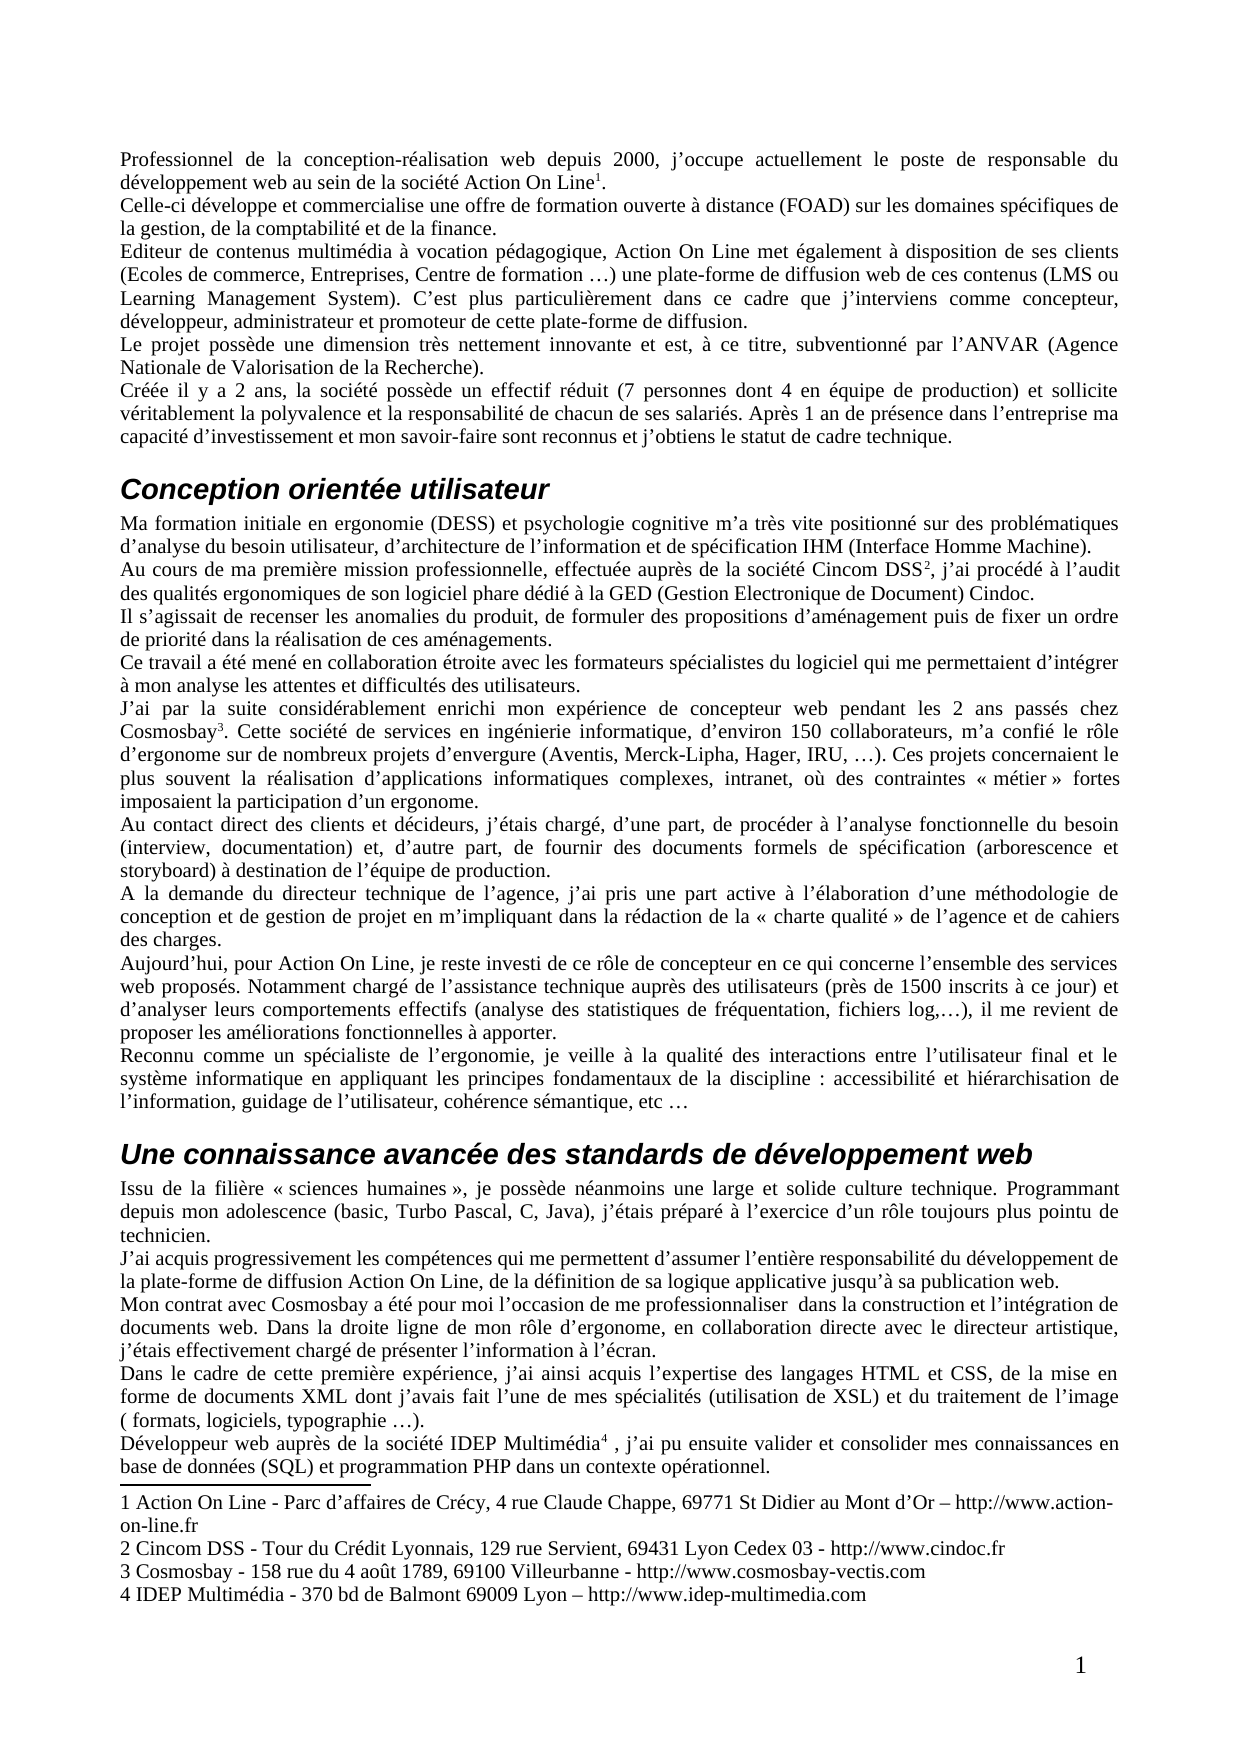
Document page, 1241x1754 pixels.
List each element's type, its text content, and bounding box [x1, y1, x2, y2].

text Au contact direct des clients et décideurs, j’étais chargé, d’une part, de procéder à l’analyse fonctionnelle du besoin (interview, documentation) et, d’autre part, de fournir des documents formels de spécification (arborescence et storyboard) à destination de l’équipe de production. [120, 813, 1120, 882]
text Développeur web auprès de la société IDEP Multimédia , j’ai pu ensuite valider et consolider mes connaissances en base de données (SQL) et programmation PHP dans un contexte opérationnel. [120, 1432, 1120, 1478]
text Aujourd’hui, pour Action On Line, je reste investi de ce rôle de concepteur en ce qui concerne l’ensemble des services web proposés. Notamment chargé de l’assistance technique auprès des utilisateurs (près de 1500 inscrits à ce jour) et d’analyser leurs comportements effectifs (analyse des statistiques de fréquentation, fichiers log,…), il me revient de proposer les améliorations fonctionnelles à apporter. [120, 951, 1120, 1044]
text Professionnel de la conception-réalisation web depuis 2000, j’occupe actuellement le poste de responsable du développement web au sein de la société Action On Line. [120, 148, 1120, 194]
text Ma formation initiale en ergonomie (DESS) et psychologie cognitive m’a très vite positionné sur des problématiques d’analyse du besoin utilisateur, d’architecture de l’information et de spécification IHM (Interface Homme Machine). [120, 512, 1120, 558]
text Celle-ci développe et commercialise une offre de formation ouverte à distance (FOAD) sur les domaines spécifiques de la gestion, de la comptabilité et de la finance. [120, 194, 1120, 240]
text A la demande du directeur technique de l’agence, j’ai pris une part active à l’élaboration d’une méthodologie de conception et de gestion de projet en m’impliquant dans la rédaction de la « charte qualité » de l’agence et de cahiers des charges. [120, 882, 1120, 951]
text Cincom DSS - Tour du Crédit Lyonnais, 129 rue Servient, 69431 Lyon Cedex 03 - http://www.cindoc.fr [120, 1537, 1120, 1560]
text J’ai acquis progressivement les compétences qui me permettent d’assumer l’entière responsabilité du développement de la plate-forme de diffusion Action On Line, de la définition de sa logique applicative jusqu’à sa publication web. [120, 1247, 1120, 1293]
text Créée il y a 2 ans, la société possède un effectif réduit (7 personnes dont 4 en équipe de production) et sollicite véritablement la polyvalence et la responsabilité de chacun de ses salariés. Après 1 an de présence dans l’entreprise ma capacité d’investissement et mon savoir-faire sont reconnus et j’obtiens le statut de cadre technique. [120, 379, 1120, 448]
text Au cours de ma première mission professionnelle, effectuée auprès de la société Cincom DSS, j’ai procédé à l’audit des qualités ergonomiques de son logiciel phare dédié à la GED (Gestion Electronique de Document) Cindoc. [120, 558, 1120, 604]
text Reconnu comme un spécialiste de l’ergonomie, je veille à la qualité des interactions entre l’utilisateur final et le système informatique en appliquant les principes fondamentaux de la discipline : accessibilité et hiérarchisation de l’information, guidage de l’utilisateur, cohérence sémantique, etc … [120, 1044, 1120, 1113]
text Dans le cadre de cette première expérience, j’ai ainsi acquis l’expertise des langages HTML et CSS, de la mise en forme de documents XML dont j’avais fait l’une de mes spécialités (utilisation de XSL) et du traitement de l’image ( formats, logiciels, typographie …). [120, 1362, 1120, 1432]
text IDEP Multimédia - 370 bd de Balmont 69009 Lyon – http://www.idep-multimedia.com [120, 1583, 1120, 1606]
text Action On Line - Parc d’affaires de Crécy, 4 rue Claude Chappe, 69771 St Didier au Mont d’Or – http://www.action-on-line.fr [120, 1491, 1120, 1537]
text Ce travail a été mené en collaboration étroite avec les formateurs spécialistes du logiciel qui me permettaient d’intégrer à mon analyse les attentes et difficultés des utilisateurs. [120, 651, 1120, 697]
text Editeur de contenus multimédia à vocation pédagogique, Action On Line met également à disposition de ses clients (Ecoles de commerce, Entreprises, Centre de formation …) une plate-forme de diffusion web de ces contenus (LMS ou Learning Management System). C’est plus particulièrement dans ce cadre que j’interviens comme concepteur, développeur, administrateur et promoteur de cette plate-forme de diffusion. [120, 240, 1120, 333]
text Cosmosbay - 158 rue du 4 août 1789, 69100 Villeurbanne - http://www.cosmosbay-vectis.com [120, 1560, 1120, 1583]
text Le projet possède une dimension très nettement innovante et est, à ce titre, subventionné par l’ANVAR (Agence Nationale de Valorisation de la Recherche). [120, 333, 1120, 379]
text Mon contrat avec Cosmosbay a été pour moi l’occasion de me professionnaliser dans la construction et l’intégration de documents web. Dans la droite ligne de mon rôle d’ergonome, en collaboration directe avec le directeur artistique, j’étais effectivement chargé de présenter l’information à l’écran. [120, 1293, 1120, 1362]
text Il s’agissait de recenser les anomalies du produit, de formuler des propositions d’aménagement puis de fixer un ordre de priorité dans la réalisation de ces aménagements. [120, 604, 1120, 651]
text J’ai par la suite considérablement enrichi mon expérience de concepteur web pendant les 2 ans passés chez Cosmosbay. Cette société de services en ingénierie informatique, d’environ 150 collaborateurs, m’a confié le rôle d’ergonome sur de nombreux projets d’envergure (Aventis, Merck-Lipha, Hager, IRU, …). Ces projets concernaient le plus souvent la réalisation d’applications informatiques complexes, intranet, où des contraintes « métier » fortes imposaient la participation d’un ergonome. [120, 697, 1120, 813]
subtitle Conception orientée utilisateur [120, 473, 1120, 506]
text Issu de la filière « sciences humaines », je possède néanmoins une large et solide culture technique. Programmant depuis mon adolescence (basic, Turbo Pascal, C, Java), j’étais préparé à l’exercice d’un rôle toujours plus pointu de technicien. [120, 1177, 1120, 1247]
subtitle Une connaissance avancée des standards de développement web [120, 1138, 1120, 1171]
